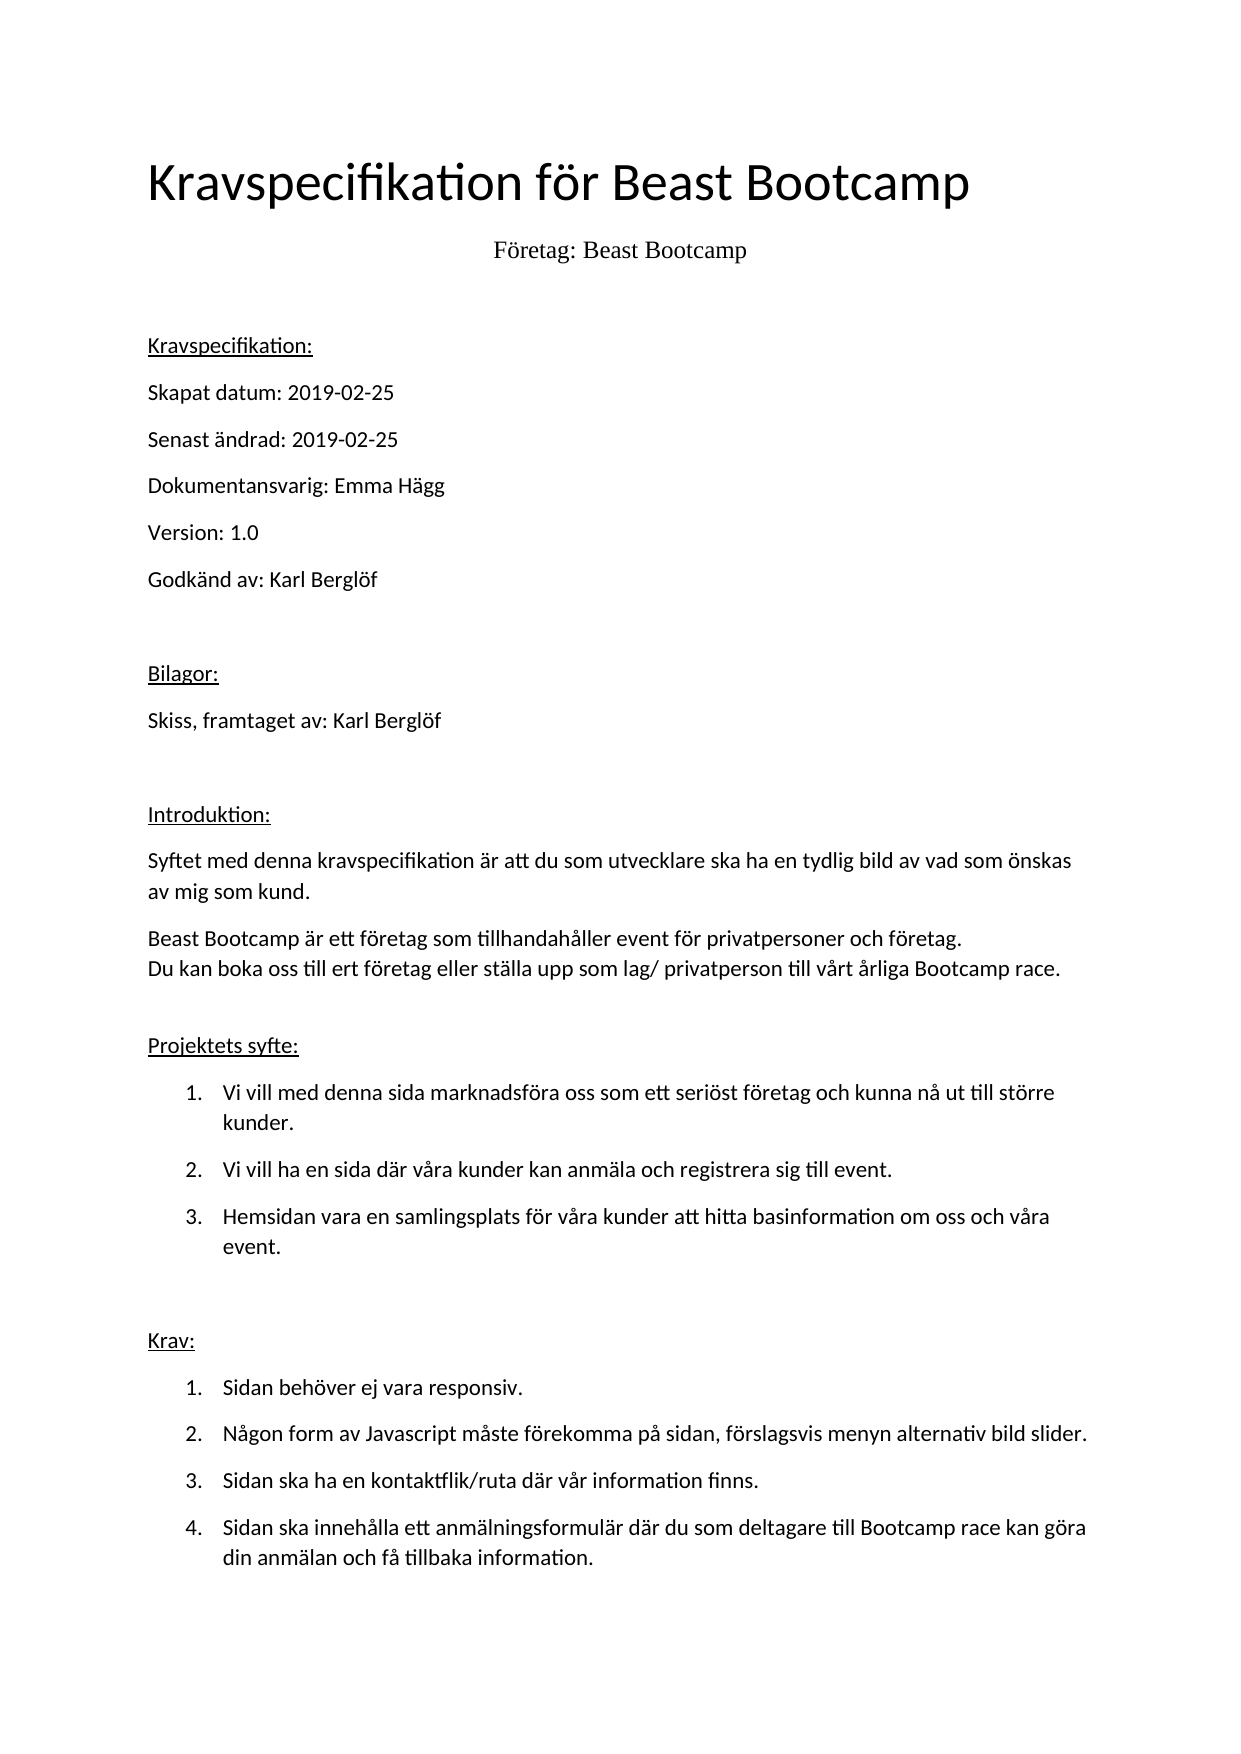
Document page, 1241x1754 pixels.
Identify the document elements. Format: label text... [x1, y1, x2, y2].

text Introduktion: [148, 800, 1093, 828]
text Dokumentansvarig: Emma Hägg [148, 472, 1093, 500]
text Beast Bootcamp är ett företag som tillhandahåller event för privatpersoner och företag. Du kan boka oss till ert företag eller ställa upp som lag/ privatperson till vårt årliga Bootcamp race. [148, 924, 1093, 1012]
text Skapat datum: 2019-02-25 [148, 378, 1093, 406]
list Vi vill ha en sida där våra kunder kan anmäla och registrera sig till event. [185, 1155, 1093, 1183]
list Sidan ska ha en kontaktflik/ruta där vår information finns. [185, 1466, 1093, 1494]
text Projektets syfte: [148, 1031, 1093, 1059]
text Bilagor: [148, 659, 1093, 687]
list Sidan behöver ej vara responsiv. [185, 1373, 1093, 1401]
text Syftet med denna kravspecifikation är att du som utvecklare ska ha en tydlig bild av vad som önskas av mig som kund. [148, 847, 1093, 905]
list Sidan ska innehålla ett anmälningsformulär där du som deltagare till Bootcamp race kan göra din anmälan och få tillbaka information. [185, 1513, 1093, 1572]
list Vi vill med denna sida marknadsföra oss som ett seriöst företag och kunna nå ut till större kunder. [185, 1078, 1093, 1136]
text Senast ändrad: 2019-02-25 [148, 425, 1093, 453]
text Skiss, framtaget av: Karl Berglöf [148, 706, 1093, 734]
text Krav: [148, 1326, 1093, 1354]
text Kravspecifikation för Beast Bootcamp [148, 148, 1093, 214]
list Hemsidan vara en samlingsplats för våra kunder att hitta basinformation om oss och våra event. [185, 1202, 1093, 1260]
text Godkänd av: Karl Berglöf [148, 565, 1093, 593]
text Företag: Beast Bootcamp [148, 236, 1093, 264]
list Någon form av Javascript måste förekomma på sidan, förslagsvis menyn alternativ bild slider. [185, 1419, 1093, 1448]
text Version: 1.0 [148, 518, 1093, 547]
text Kravspecifikation: [148, 331, 1093, 359]
